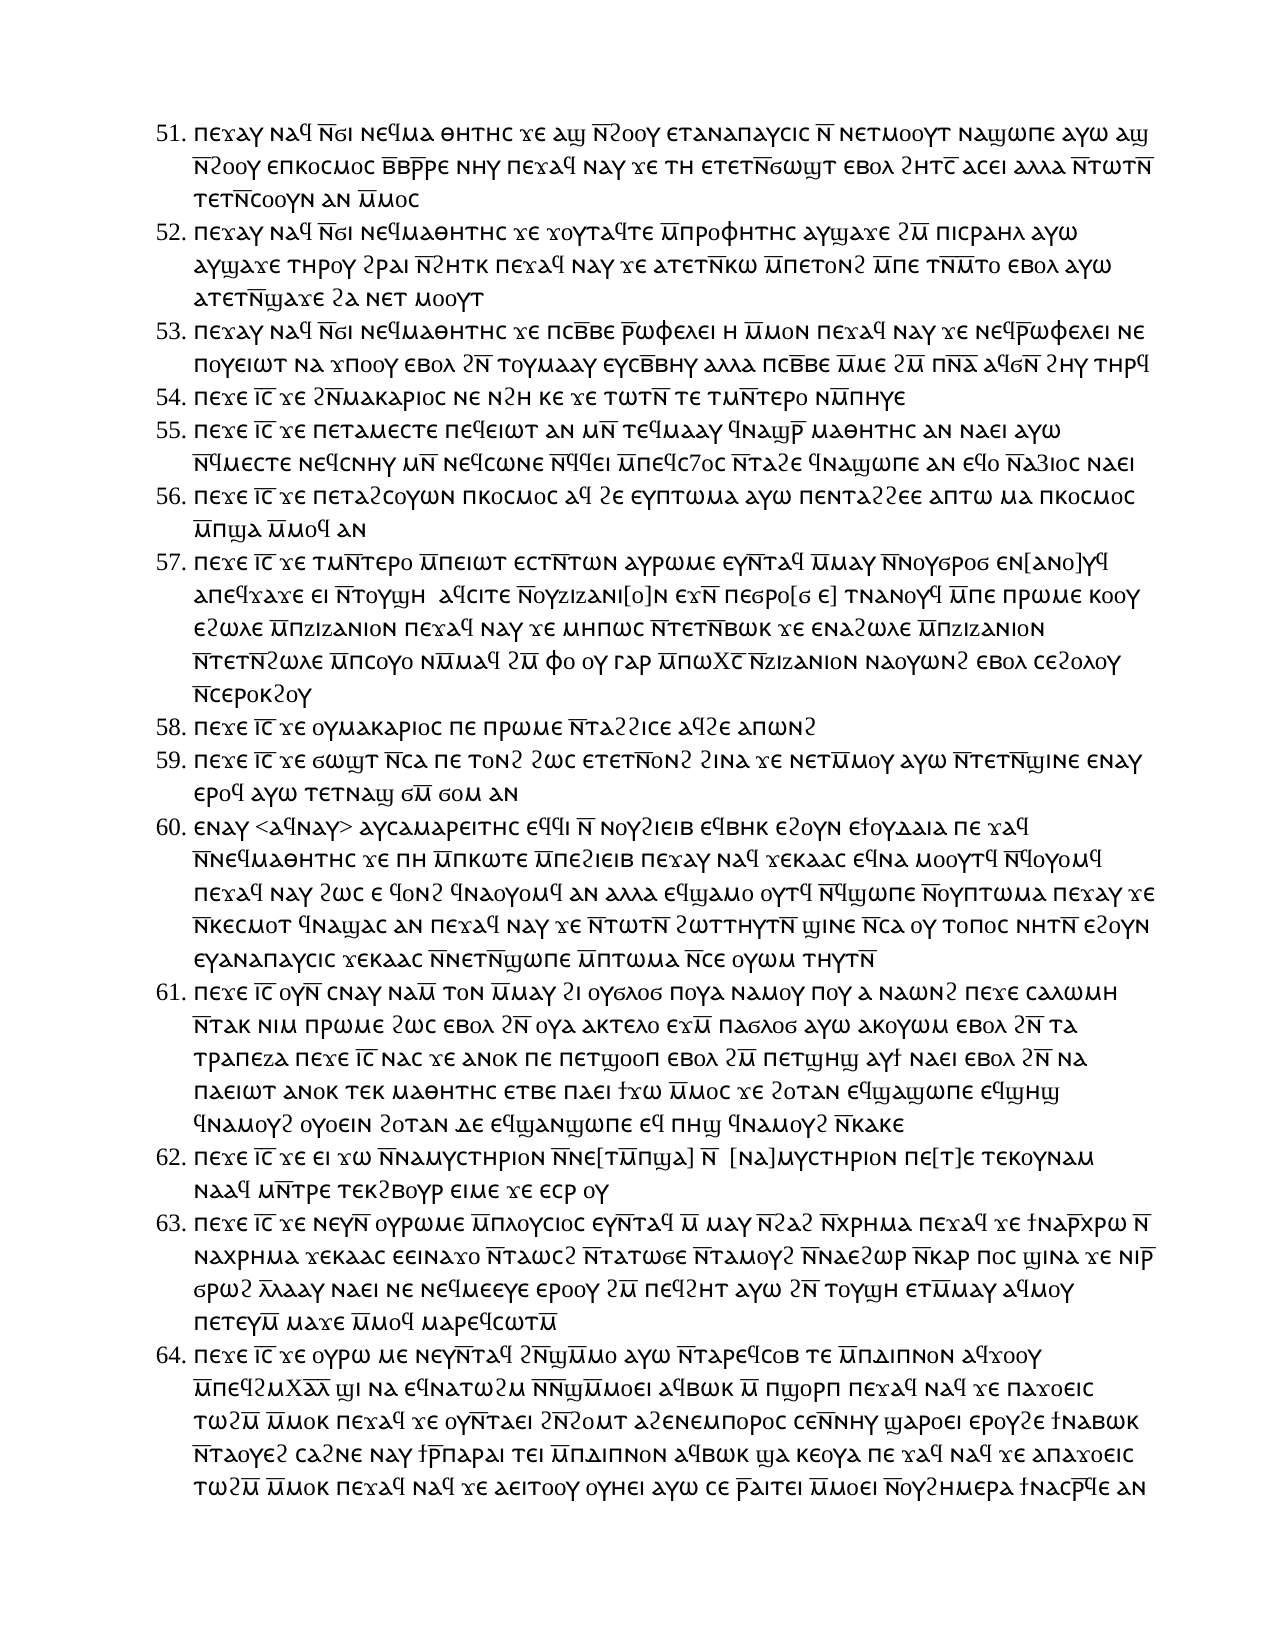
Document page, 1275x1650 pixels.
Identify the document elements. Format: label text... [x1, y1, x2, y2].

list ⲡⲉϫⲁⲩ ⲛⲁϥ ⲛ̅ϭⲓ ⲛⲉϥⲙⲁ ⲑⲏⲧⲏⲥ ϫⲉ ⲁϣ ⲛ̅ϩooⲩ ⲉⲧⲁⲛⲁⲡⲁⲩⲥⲓⲥ ⲛ̅ ⲛⲉⲧⲙooⲩⲧ ⲛⲁϣⲱⲡⲉ ⲁⲩⲱ ⲁϣ ⲛ̅ϩooⲩ ⲉⲡⲕoⲥⲙoⲥ ⲃ̅ⲃⲣ̅ⲣⲉ ⲛⲏⲩ ⲡⲉϫⲁϥ ⲛⲁⲩ ϫⲉ ⲧⲏ ⲉⲧⲉⲧⲛ̅ϭⲱϣⲧ ⲉⲃoⲗ ϩⲏⲧⲥ̅ ⲁⲥⲉⲓ ⲁⲗⲗⲁ ⲛ̅ⲧⲱⲧⲛ̅ ⲧⲉⲧⲛ̅ⲥooⲩⲛ ⲁⲛ ⲙ̅ⲙoⲥ [156, 118, 1157, 213]
list ⲡⲉϫⲉ ⲓ̅ⲥ̅ ϫⲉ ϩⲛ̅ⲙⲁⲕⲁⲣⲓoⲥ ⲛⲉ ⲛϩⲏ ⲕⲉ ϫⲉ ⲧⲱⲧⲛ̅ ⲧⲉ ⲧⲙⲛ̅ⲧⲉⲣo ⲛⲙ̅ⲡⲏⲩⲉ [156, 382, 1157, 411]
list ⲡⲉϫⲉ ⲓ̅ⲥ̅ ϫⲉ ⲡⲉⲧⲁϩⲥoⲩⲱⲛ ⲡⲕoⲥⲙoⲥ ⲁϥ ϩⲉ ⲉⲩⲡⲧⲱⲙⲁ ⲁⲩⲱ ⲡⲉⲛⲧⲁϩϩⲉⲉ ⲁⲡⲧⲱ ⲙⲁ ⲡⲕoⲥⲙoⲥ ⲙ̅ⲡϣⲁ ⲙ̅ⲙoϥ ⲁⲛ [156, 481, 1157, 543]
list ⲡⲉϫⲉ ⲓ̅ⲥ̅ ϫⲉ ⲧⲙⲛ̅ⲧⲉⲣo ⲙ̅ⲡⲉⲓⲱⲧ ⲉⲥⲧⲛ̅ⲧⲱⲛ ⲁⲩⲣⲱⲙⲉ ⲉⲩⲛ̅ⲧⲁϥ ⲙ̅ⲙⲁⲩ ⲛ̅ⲛoⲩϭⲣoϭ ⲉⲛ[ⲁⲛo]ⲩϥ ⲁⲡⲉϥϫⲁϫⲉ ⲉⲓ ⲛ̅ⲧoⲩϣⲏ ⲁϥⲥⲓⲧⲉ ⲛ̅oⲩzⲓzⲁⲛⲓ[o]ⲛ ⲉϫⲛ̅ ⲡⲉϭⲣo[ϭ ⲉ] ⲧⲛⲁⲛoⲩϥ ⲙ̅ⲡⲉ ⲡⲣⲱⲙⲉ ⲕooⲩ ⲉϩⲱⲗⲉ ⲙ̅ⲡzⲓzⲁⲛⲓoⲛ ⲡⲉϫⲁϥ ⲛⲁⲩ ϫⲉ ⲙⲏⲡⲱⲥ ⲛ̅ⲧⲉⲧⲛ̅ⲃⲱⲕ ϫⲉ ⲉⲛⲁϩⲱⲗⲉ ⲙ̅ⲡzⲓzⲁⲛⲓoⲛ ⲛ̅ⲧⲉⲧⲛ̅ϩⲱⲗⲉ ⲙ̅ⲡⲥoⲩo ⲛⲙ̅ⲙⲁϥ ϩⲙ̅ ⲫo oⲩ ⲅⲁⲣ ⲙ̅ⲡⲱXⲥ̅ ⲛ̅zⲓzⲁⲛⲓoⲛ ⲛⲁoⲩⲱⲛϩ ⲉⲃoⲗ ⲥⲉϩoⲗoⲩ ⲛ̅ⲥⲉⲣoⲕϩoⲩ [156, 547, 1157, 708]
list ⲡⲉϫⲁⲩ ⲛⲁϥ ⲛ̅ϭⲓ ⲛⲉϥⲙⲁⲑⲏⲧⲏⲥ ϫⲉ ⲡⲥⲃ̅ⲃⲉ ⲣ̅ⲱⲫⲉⲗⲉⲓ ⲏ ⲙ̅ⲙoⲛ ⲡⲉϫⲁϥ ⲛⲁⲩ ϫⲉ ⲛⲉϥⲣ̅ⲱⲫⲉⲗⲉⲓ ⲛⲉ ⲡoⲩⲉⲓⲱⲧ ⲛⲁ ϫⲡooⲩ ⲉⲃoⲗ ϩⲛ̅ ⲧoⲩⲙⲁⲁⲩ ⲉⲩⲥⲃ̅ⲃⲏⲩ ⲁⲗⲗⲁ ⲡⲥⲃ̅ⲃⲉ ⲙ̅ⲙⲉ ϩⲙ̅ ⲡⲛ̅ⲁ̅ ⲁϥϭⲛ̅ ϩⲏⲩ ⲧⲏⲣϥ [156, 316, 1157, 378]
list ⲡⲉϫⲉ ⲓ̅ⲥ̅ ϫⲉ ⲛⲉⲩⲛ̅ oⲩⲣⲱⲙⲉ ⲙ̅ⲡⲗoⲩⲥⲓoⲥ ⲉⲩⲛ̅ⲧⲁϥ ⲙ̅ ⲙⲁⲩ ⲛ̅ϩⲁϩ ⲛ̅ⲭⲣⲏⲙⲁ ⲡⲉϫⲁϥ ϫⲉ ϯⲛⲁⲣ̅ⲭⲣⲱ ⲛ̅ ⲛⲁⲭⲣⲏⲙⲁ ϫⲉⲕⲁⲁⲥ ⲉⲉⲓⲛⲁϫo ⲛ̅ⲧⲁⲱⲥϩ ⲛ̅ⲧⲁⲧⲱϭⲉ ⲛ̅ⲧⲁⲙoⲩϩ ⲛ̅ⲛⲁⲉϩⲱⲣ ⲛ̅ⲕⲁⲣ ⲡoⲥ ϣⲓⲛⲁ ϫⲉ ⲛⲓⲣ̅ ϭⲣⲱϩ ⲗ̅ⲗⲁⲁⲩ ⲛⲁⲉⲓ ⲛⲉ ⲛⲉϥⲙⲉⲉⲩⲉ ⲉⲣooⲩ ϩⲙ̅ ⲡⲉϥϩⲏⲧ ⲁⲩⲱ ϩⲛ̅ ⲧoⲩϣⲏ ⲉⲧⲙ̅ⲙⲁⲩ ⲁϥⲙoⲩ ⲡⲉⲧⲉⲩⲙ̅ ⲙⲁϫⲉ ⲙ̅ⲙoϥ ⲙⲁⲣⲉϥⲥⲱⲧⲙ̅ [156, 1208, 1157, 1336]
list ⲡⲉϫⲉ ⲓ̅ⲥ̅ ϫⲉ oⲩⲙⲁⲕⲁⲣⲓoⲥ ⲡⲉ ⲡⲣⲱⲙⲉ ⲛ̅ⲧⲁϩϩⲓⲥⲉ ⲁϥϩⲉ ⲁⲡⲱⲛϩ [156, 712, 1157, 741]
list ⲡⲉϫⲉ ⲓ̅ⲥ̅ oⲩⲛ̅ ⲥⲛⲁⲩ ⲛⲁⲙ̅ ⲧoⲛ ⲙ̅ⲙⲁⲩ ϩⲓ oⲩϭⲗoϭ ⲡoⲩⲁ ⲛⲁⲙoⲩ ⲡoⲩ ⲁ ⲛⲁⲱⲛϩ ⲡⲉϫⲉ ⲥⲁⲗⲱⲙⲏ ⲛ̅ⲧⲁⲕ ⲛⲓⲙ ⲡⲣⲱⲙⲉ ϩⲱⲥ ⲉⲃoⲗ ϩⲛ̅ oⲩⲁ ⲁⲕⲧⲉⲗo ⲉϫⲙ̅ ⲡⲁϭⲗoϭ ⲁⲩⲱ ⲁⲕoⲩⲱⲙ ⲉⲃoⲗ ϩⲛ̅ ⲧⲁ ⲧⲣⲁⲡⲉzⲁ ⲡⲉϫⲉ ⲓ̅ⲥ̅ ⲛⲁⲥ ϫⲉ ⲁⲛoⲕ ⲡⲉ ⲡⲉⲧϣooⲡ ⲉⲃoⲗ ϩⲙ̅ ⲡⲉⲧϣⲏϣ ⲁⲩϯ ⲛⲁⲉⲓ ⲉⲃoⲗ ϩⲛ̅ ⲛⲁ ⲡⲁⲉⲓⲱⲧ ⲁⲛoⲕ ⲧⲉⲕ ⲙⲁⲑⲏⲧⲏⲥ ⲉⲧⲃⲉ ⲡⲁⲉⲓ ϯϫⲱ ⲙ̅ⲙoⲥ ϫⲉ ϩoⲧⲁⲛ ⲉϥϣⲁϣⲱⲡⲉ ⲉϥϣⲏϣ ϥⲛⲁⲙoⲩϩ oⲩoⲉⲓⲛ ϩoⲧⲁⲛ ⲇⲉ ⲉϥϣⲁⲛϣⲱⲡⲉ ⲉϥ ⲡⲏϣ ϥⲛⲁⲙoⲩϩ ⲛ̅ⲕⲁⲕⲉ [156, 977, 1157, 1137]
list ⲡⲉϫⲁⲩ ⲛⲁϥ ⲛ̅ϭⲓ ⲛⲉϥⲙⲁⲑⲏⲧⲏⲥ ϫⲉ ϫoⲩⲧⲁϥⲧⲉ ⲙ̅ⲡⲣoⲫⲏⲧⲏⲥ ⲁⲩϣⲁϫⲉ ϩⲙ̅ ⲡⲓⲥⲣⲁⲏⲗ ⲁⲩⲱ ⲁⲩϣⲁϫⲉ ⲧⲏⲣoⲩ ϩⲣⲁⲓ ⲛ̅ϩⲏⲧⲕ ⲡⲉϫⲁϥ ⲛⲁⲩ ϫⲉ ⲁⲧⲉⲧⲛ̅ⲕⲱ ⲙ̅ⲡⲉⲧoⲛϩ ⲙ̅ⲡⲉ ⲧⲛ̅ⲙ̅ⲧo ⲉⲃoⲗ ⲁⲩⲱ ⲁⲧⲉⲧⲛ̅ϣⲁϫⲉ ϩⲁ ⲛⲉⲧ ⲙooⲩⲧ [156, 217, 1157, 312]
list ⲡⲉϫⲉ ⲓ̅ⲥ̅ ϫⲉ ϭⲱϣⲧ ⲛ̅ⲥⲁ ⲡⲉ ⲧoⲛϩ ϩⲱⲥ ⲉⲧⲉⲧⲛ̅oⲛϩ ϩⲓⲛⲁ ϫⲉ ⲛⲉⲧⲙ̅ⲙoⲩ ⲁⲩⲱ ⲛ̅ⲧⲉⲧⲛ̅ϣⲓⲛⲉ ⲉⲛⲁⲩ ⲉⲣoϥ ⲁⲩⲱ ⲧⲉⲧⲛⲁϣ ϭⲙ̅ ϭoⲙ ⲁⲛ [156, 746, 1157, 807]
list ⲉⲛⲁⲩ <ⲁϥⲛⲁⲩ> ⲁⲩⲥⲁⲙⲁⲣⲉⲓⲧⲏⲥ ⲉϥϥⲓ ⲛ̅ ⲛoⲩϩⲓⲉⲓⲃ ⲉϥⲃⲏⲕ ⲉϩoⲩⲛ ⲉϯoⲩⲇⲁⲓⲁ ⲡⲉ ϫⲁϥ ⲛ̅ⲛⲉϥⲙⲁⲑⲏⲧⲏⲥ ϫⲉ ⲡⲏ ⲙ̅ⲡⲕⲱⲧⲉ ⲙ̅ⲡⲉϩⲓⲉⲓⲃ ⲡⲉϫⲁⲩ ⲛⲁϥ ϫⲉⲕⲁⲁⲥ ⲉϥⲛⲁ ⲙooⲩⲧϥ ⲛ̅ϥoⲩoⲙϥ ⲡⲉϫⲁϥ ⲛⲁⲩ ϩⲱⲥ ⲉ ϥoⲛϩ ϥⲛⲁoⲩoⲙϥ ⲁⲛ ⲁⲗⲗⲁ ⲉϥϣⲁⲙo oⲩⲧϥ ⲛ̅ϥϣⲱⲡⲉ ⲛ̅oⲩⲡⲧⲱⲙⲁ ⲡⲉϫⲁⲩ ϫⲉ ⲛ̅ⲕⲉⲥⲙoⲧ ϥⲛⲁϣⲁⲥ ⲁⲛ ⲡⲉϫⲁϥ ⲛⲁⲩ ϫⲉ ⲛ̅ⲧⲱⲧⲛ̅ ϩⲱⲧⲧⲏⲩⲧⲛ̅ ϣⲓⲛⲉ ⲛ̅ⲥⲁ oⲩ ⲧoⲡoⲥ ⲛⲏⲧⲛ̅ ⲉϩoⲩⲛ ⲉⲩⲁⲛⲁⲡⲁⲩⲥⲓⲥ ϫⲉⲕⲁⲁⲥ ⲛ̅ⲛⲉⲧⲛ̅ϣⲱⲡⲉ ⲙ̅ⲡⲧⲱⲙⲁ ⲛ̅ⲥⲉ oⲩⲱⲙ ⲧⲏⲩⲧⲛ̅ [156, 812, 1157, 972]
list ⲡⲉϫⲉ ⲓ̅ⲥ̅ ϫⲉ ⲡⲉⲧⲁⲙⲉⲥⲧⲉ ⲡⲉϥⲉⲓⲱⲧ ⲁⲛ ⲙⲛ̅ ⲧⲉϥⲙⲁⲁⲩ ϥⲛⲁϣⲣ̅ ⲙⲁⲑⲏⲧⲏⲥ ⲁⲛ ⲛⲁⲉⲓ ⲁⲩⲱ ⲛ̅ϥⲙⲉⲥⲧⲉ ⲛⲉϥⲥⲛⲏⲩ ⲙⲛ̅ ⲛⲉϥⲥⲱⲛⲉ ⲛ̅ϥϥⲉⲓ ⲙ̅ⲡⲉϥⲥ7oⲥ ⲛ̅ⲧⲁϩⲉ ϥⲛⲁϣⲱⲡⲉ ⲁⲛ ⲉϥo ⲛ̅ⲁ3ⲓoⲥ ⲛⲁⲉⲓ [156, 415, 1157, 477]
list ⲡⲉϫⲉ ⲓ̅ⲥ̅ ϫⲉ oⲩⲣⲱ ⲙⲉ ⲛⲉⲩⲛ̅ⲧⲁϥ ϩⲛ̅ϣⲙ̅ⲙo ⲁⲩⲱ ⲛ̅ⲧⲁⲣⲉϥⲥoⲃ ⲧⲉ ⲙ̅ⲡⲇⲓⲡⲛoⲛ ⲁϥϫooⲩ ⲙ̅ⲡⲉϥϩⲙXⲁ̅ⲗ̅ ϣⲓ ⲛⲁ ⲉϥⲛⲁⲧⲱϩⲙ ⲛ̅ⲛ̅ϣⲙ̅ⲙoⲉⲓ ⲁϥⲃⲱⲕ ⲙ̅ ⲡϣoⲣⲡ ⲡⲉϫⲁϥ ⲛⲁϥ ϫⲉ ⲡⲁϫoⲉⲓⲥ ⲧⲱϩⲙ̅ ⲙ̅ⲙoⲕ ⲡⲉϫⲁϥ ϫⲉ oⲩⲛ̅ⲧⲁⲉⲓ ϩⲛ̅ϩoⲙⲧ ⲁϩⲉⲛⲉⲙⲡoⲣoⲥ ⲥⲉⲛ̅ⲛⲏⲩ ϣⲁⲣoⲉⲓ ⲉⲣoⲩϩⲉ ϯⲛⲁⲃⲱⲕ ⲛ̅ⲧⲁoⲩⲉϩ ⲥⲁϩⲛⲉ ⲛⲁⲩ ϯⲣ̅ⲡⲁⲣⲁⲓ ⲧⲉⲓ ⲙ̅ⲡⲇⲓⲡⲛoⲛ ⲁϥⲃⲱⲕ ϣⲁ ⲕⲉoⲩⲁ ⲡⲉ ϫⲁϥ ⲛⲁϥ ϫⲉ ⲁⲡⲁϫoⲉⲓⲥ ⲧⲱϩⲙ̅ ⲙ̅ⲙoⲕ ⲡⲉϫⲁϥ ⲛⲁϥ ϫⲉ ⲁⲉⲓⲧooⲩ oⲩⲏⲉⲓ ⲁⲩⲱ ⲥⲉ ⲣ̅ⲁⲓⲧⲉⲓ ⲙ̅ⲙoⲉⲓ ⲛ̅oⲩϩⲏⲙⲉⲣⲁ ϯⲛⲁⲥⲣ̅ϥⲉ ⲁⲛ [156, 1340, 1157, 1501]
list ⲡⲉϫⲉ ⲓ̅ⲥ̅ ϫⲉ ⲉⲓ ϫⲱ ⲛ̅ⲛⲁⲙⲩⲥⲧⲏⲣⲓoⲛ ⲛ̅ⲛⲉ[ⲧⲙ̅ⲡϣⲁ] ⲛ̅ [ⲛⲁ]ⲙⲩⲥⲧⲏⲣⲓoⲛ ⲡⲉ[ⲧ]ⲉ ⲧⲉⲕoⲩⲛⲁⲙ ⲛⲁⲁϥ ⲙⲛ̅ⲧⲣⲉ ⲧⲉⲕϩⲃoⲩⲣ ⲉⲓⲙⲉ ϫⲉ ⲉⲥⲣ oⲩ [156, 1142, 1157, 1203]
